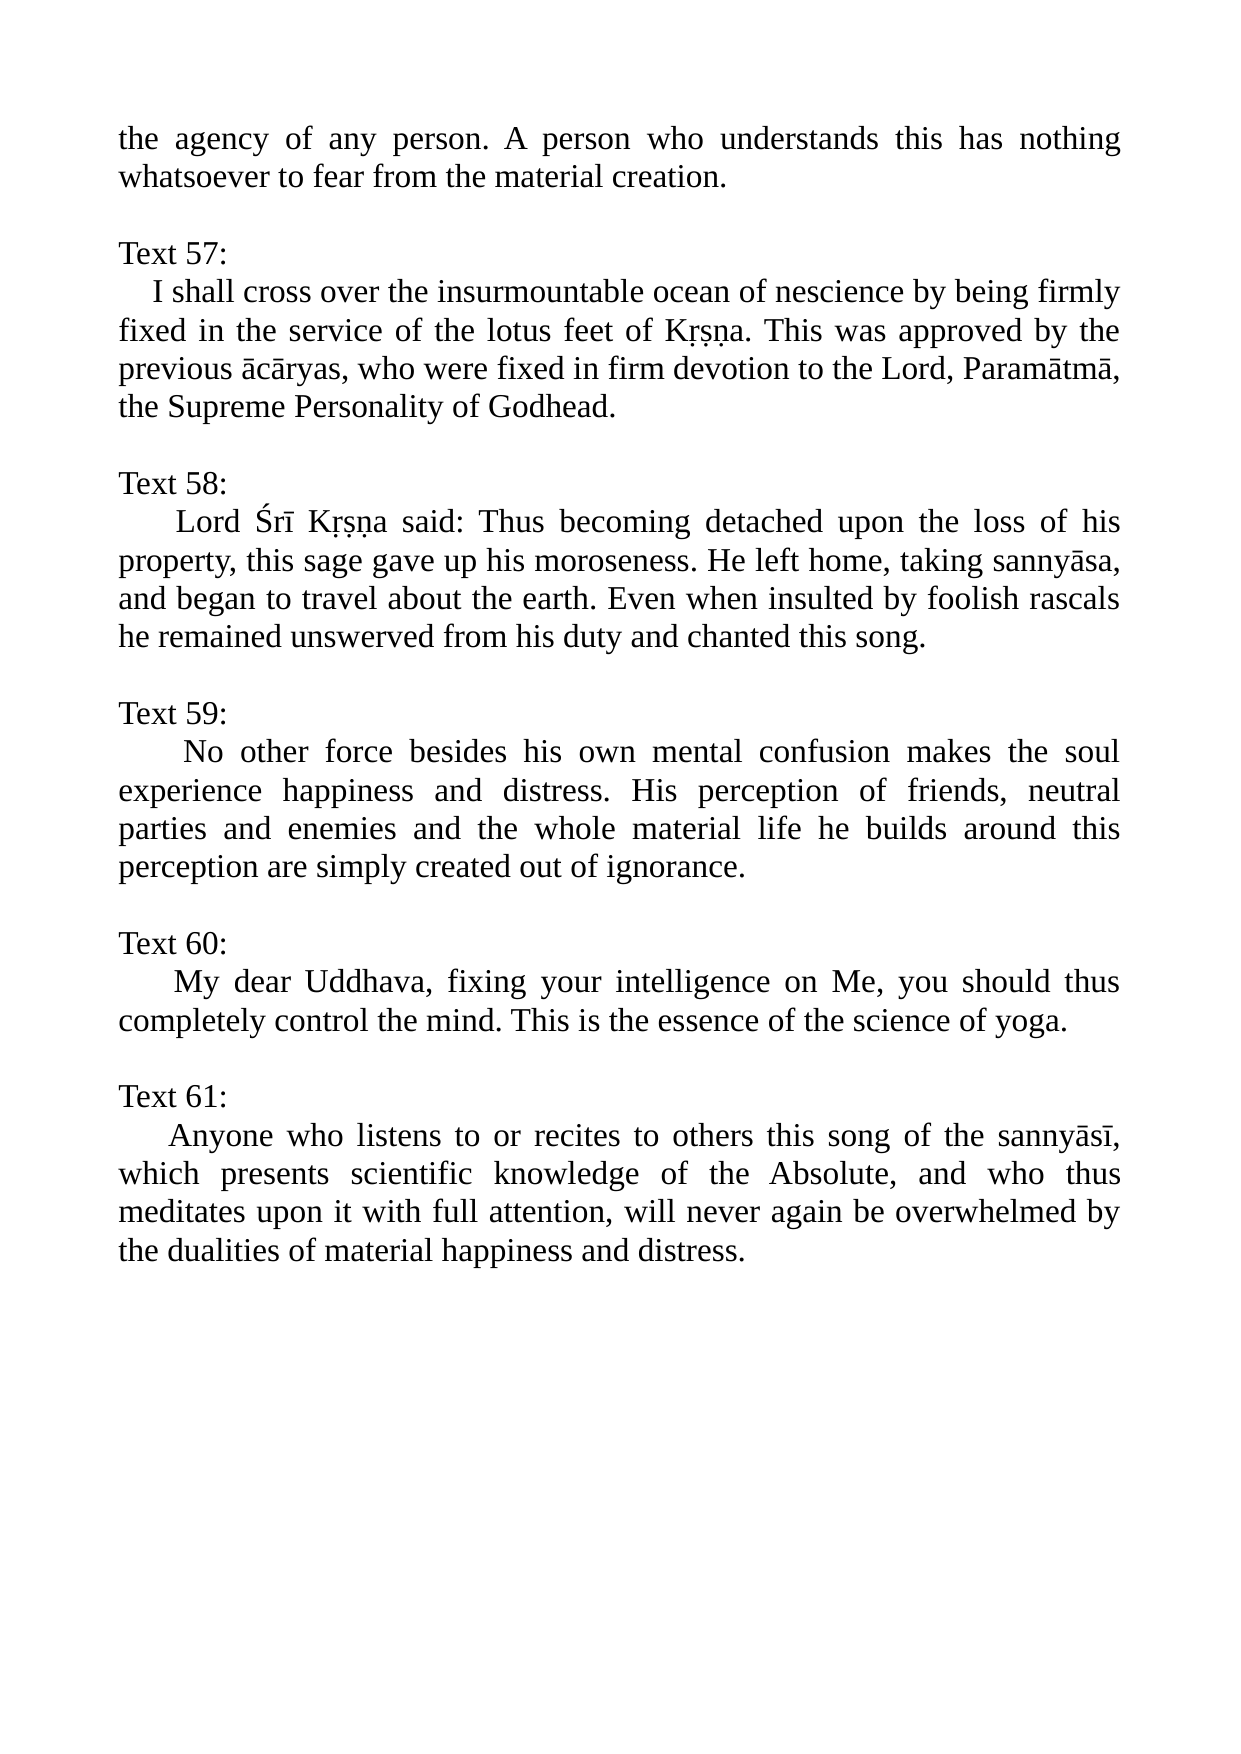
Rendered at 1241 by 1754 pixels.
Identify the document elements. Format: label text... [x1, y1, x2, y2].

text My dear Uddhava, fixing your intelligence on Me, you should thus completely control the mind. This is the essence of the science of yoga. [118, 961, 1122, 1038]
text Text 61: [118, 1076, 1122, 1115]
text the agency of any person. A person who understands this has nothing whatsoever to fear from the material creation. [118, 118, 1122, 195]
text No other force besides his own mental confusion makes the soul experience happiness and distress. His perception of friends, neutral parties and enemies and the whole material life he builds around this perception are simply created out of ignorance. [118, 731, 1122, 885]
text Lord Śrī Kṛṣṇa said: Thus becoming detached upon the loss of his property, this sage gave up his moroseness. He left home, taking sannyāsa, and began to travel about the earth. Even when insulted by foolish rascals he remained unswerved from his duty and chanted this song. [118, 501, 1122, 655]
text Text 57: [118, 233, 1122, 271]
text Text 59: [118, 693, 1122, 731]
text Text 60: [118, 923, 1122, 961]
text Anyone who listens to or recites to others this song of the sannyāsī, which presents scientific knowledge of the Absolute, and who thus meditates upon it with full attention, will never again be overwhelmed by the dualities of material happiness and distress. [118, 1115, 1122, 1268]
text Text 58: [118, 463, 1122, 501]
text I shall cross over the insurmountable ocean of nescience by being firmly fixed in the service of the lotus feet of Kṛṣṇa. This was approved by the previous ācāryas, who were fixed in firm devotion to the Lord, Paramātmā, the Supreme Personality of Godhead. [118, 271, 1122, 425]
